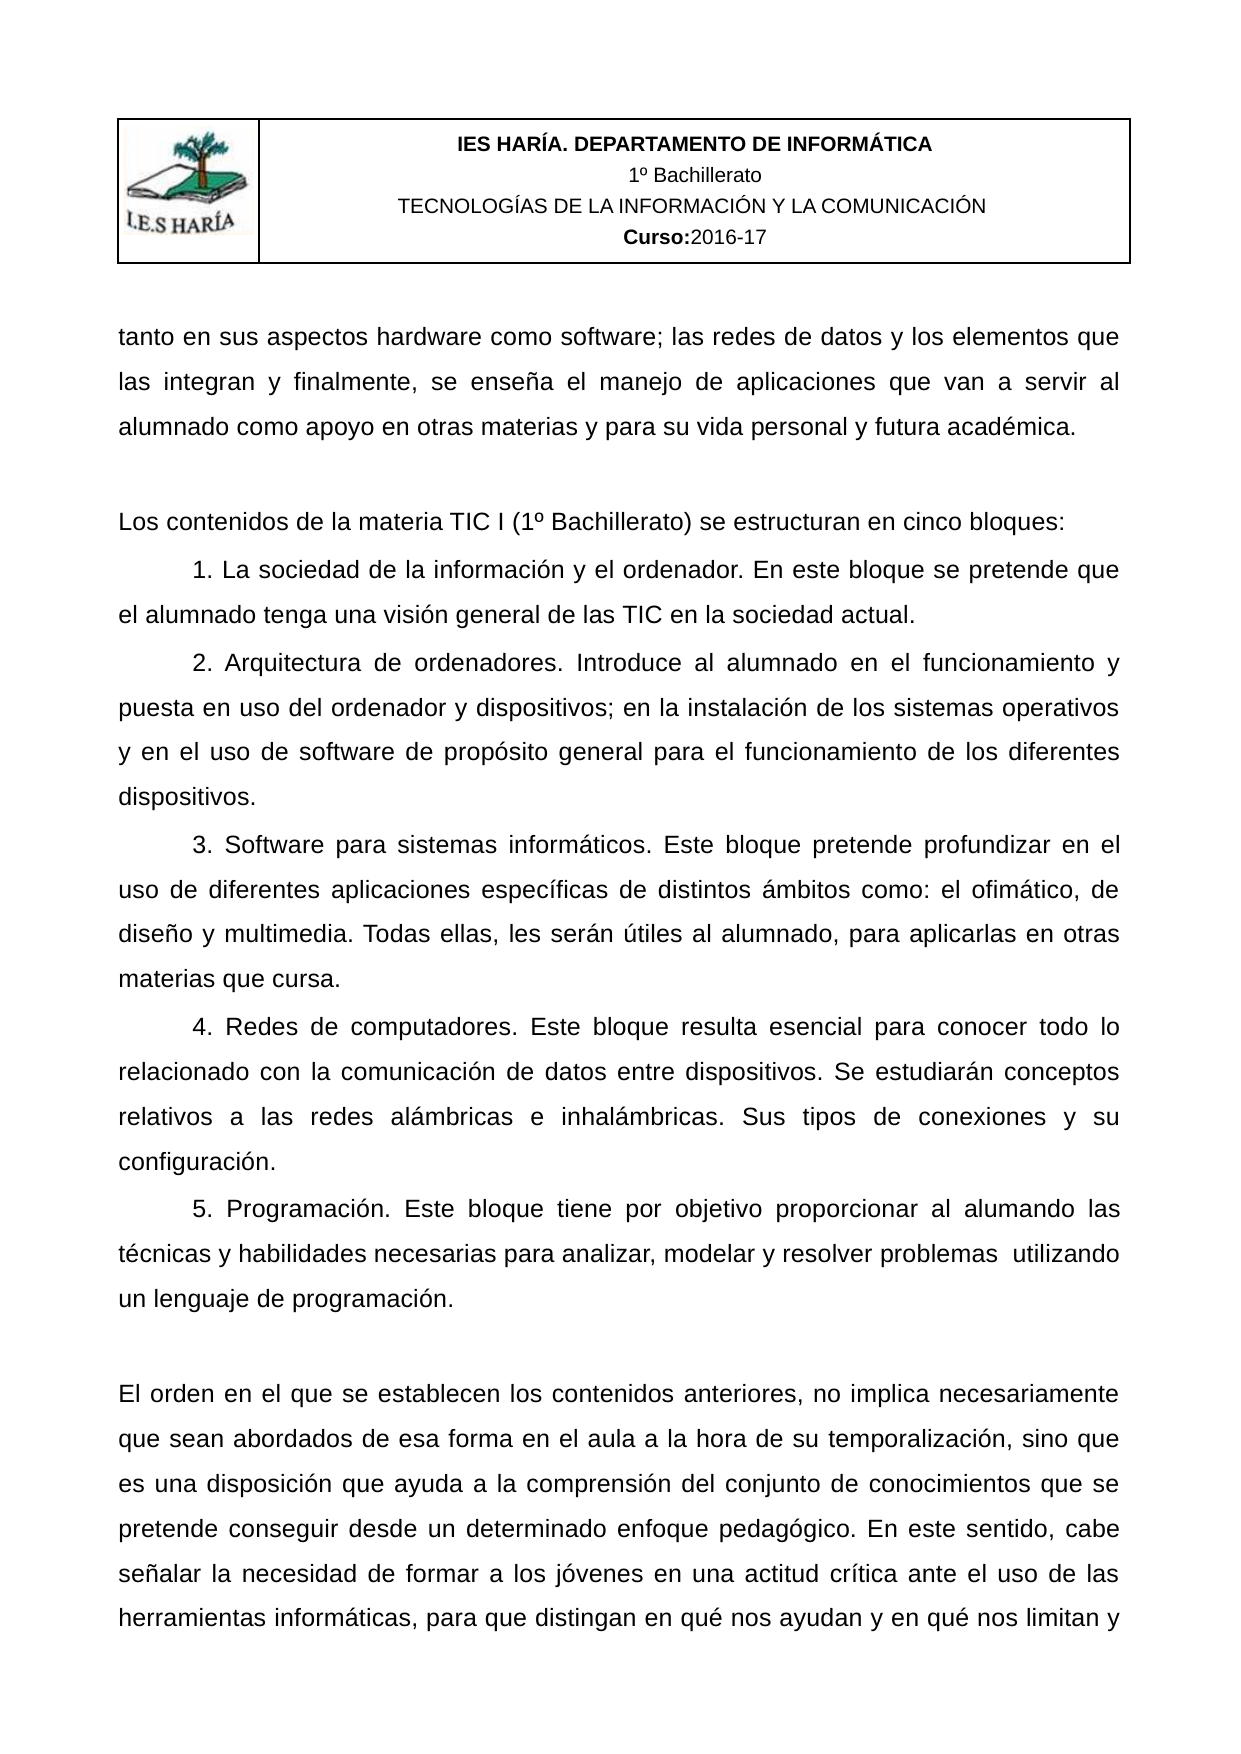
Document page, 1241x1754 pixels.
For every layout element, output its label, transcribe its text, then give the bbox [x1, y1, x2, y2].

text Los contenidos de la materia TIC I (1º Bachillerato) se estructuran en cinco bloques: [118, 507, 1122, 537]
text 5. Programación. Este bloque tiene por objetivo proporcionar al alumando las técnicas y habilidades necesarias para analizar, modelar y resolver problemas utilizando un lenguaje de programación. [118, 1194, 1122, 1314]
text tanto en sus aspectos hardware como software; las redes de datos y los elementos que las integran y finalmente, se enseña el manejo de aplicaciones que van a servir al alumnado como apoyo en otras materias y para su vida personal y futura académica. [118, 322, 1122, 442]
text 2. Arquitectura de ordenadores. Introduce al alumnado en el funcionamiento y puesta en uso del ordenador y dispositivos; en la instalación de los sistemas operativos y en el uso de software de propósito general para el funcionamiento de los diferentes dispositivos. [118, 648, 1122, 812]
picture [123, 126, 254, 235]
text 4. Redes de computadores. Este bloque resulta esencial para conocer todo lo relacionado con la comunicación de datos entre dispositivos. Se estudiarán conceptos relativos a las redes alámbricas e inhalámbricas. Sus tipos de conexiones y su configuración. [118, 1012, 1122, 1176]
text 3. Software para sistemas informáticos. Este bloque pretende profundizar en el uso de diferentes aplicaciones específicas de distintos ámbitos como: el ofimático, de diseño y multimedia. Todas ellas, les serán útiles al alumnado, para aplicarlas en otras materias que cursa. [118, 830, 1122, 994]
text El orden en el que se establecen los contenidos anteriores, no implica necesariamente que sean abordados de esa forma en el aula a la hora de su temporalización, sino que es una disposición que ayuda a la comprensión del conjunto de conocimientos que se pretende conseguir desde un determinado enfoque pedagógico. En este sentido, cabe señalar la necesidad de formar a los jóvenes en una actitud crítica ante el uso de las herramientas informáticas, para que distingan en qué nos ayudan y en qué nos limitan y [118, 1379, 1122, 1633]
text 1. La sociedad de la información y el ordenador. En este bloque se pretende que el alumnado tenga una visión general de las TIC en la sociedad actual. [118, 555, 1122, 630]
